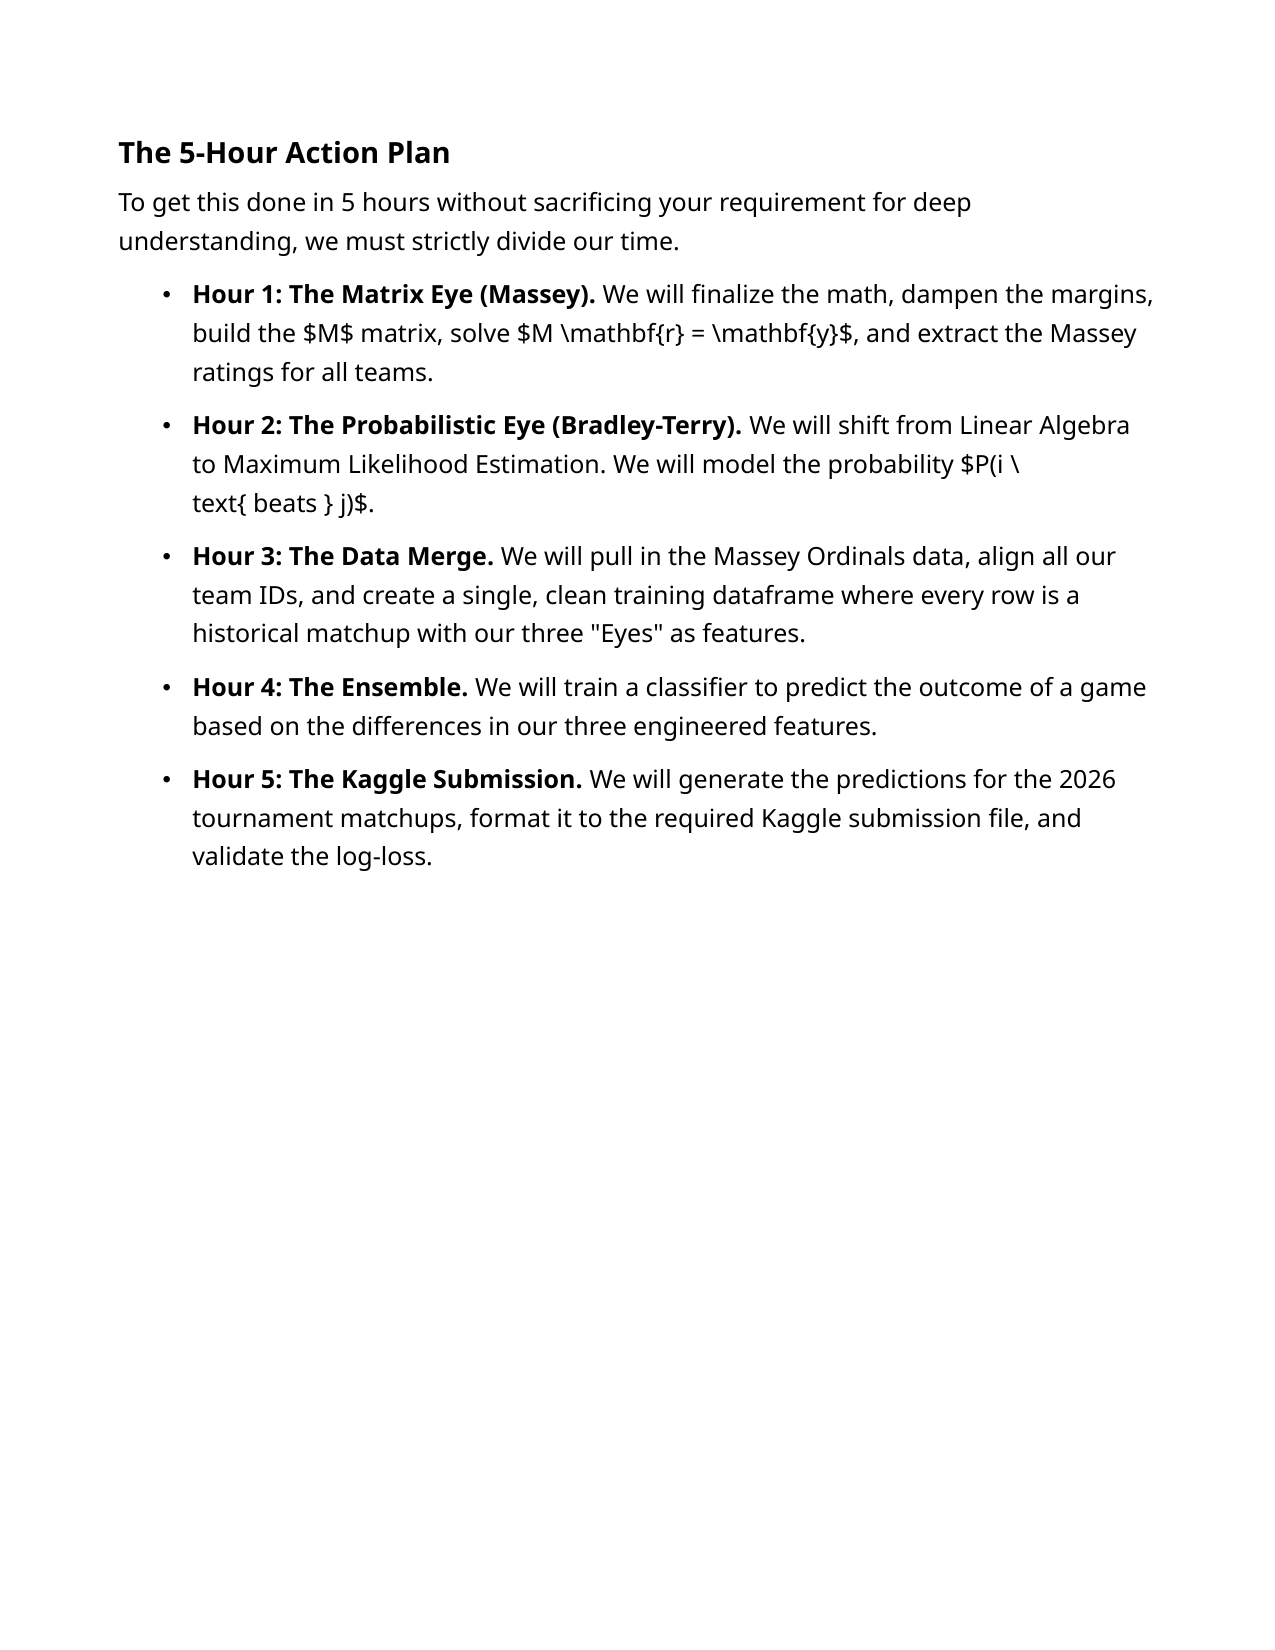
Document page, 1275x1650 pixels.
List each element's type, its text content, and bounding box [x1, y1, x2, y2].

list Hour 2: The Probabilistic Eye (Bradley-Terry). We will shift from Linear Algebra to Maximum Likelihood Estimation. We will model the probability $P(i \text{ beats } j)$. [162, 408, 1157, 519]
list Hour 1: The Matrix Eye (Massey). We will finalize the math, dampen the margins, build the $M$ matrix, solve $M \mathbf{r} = \mathbf{y}$, and extract the Massey ratings for all teams. [162, 277, 1157, 388]
subtitle The 5-Hour Action Plan [118, 133, 1157, 172]
text To get this done in 5 hours without sacrificing your requirement for deep understanding, we must strictly divide our time. [118, 185, 1157, 258]
list Hour 5: The Kaggle Submission. We will generate the predictions for the 2026 tournament matchups, format it to the required Kaggle submission file, and validate the log-loss. [162, 762, 1157, 873]
list Hour 3: The Data Merge. We will pull in the Massey Ordinals data, align all our team IDs, and create a single, clean training dataframe where every row is a historical matchup with our three "Eyes" as features. [162, 539, 1157, 650]
list Hour 4: The Ensemble. We will train a classifier to predict the outcome of a game based on the differences in our three engineered features. [162, 669, 1157, 742]
